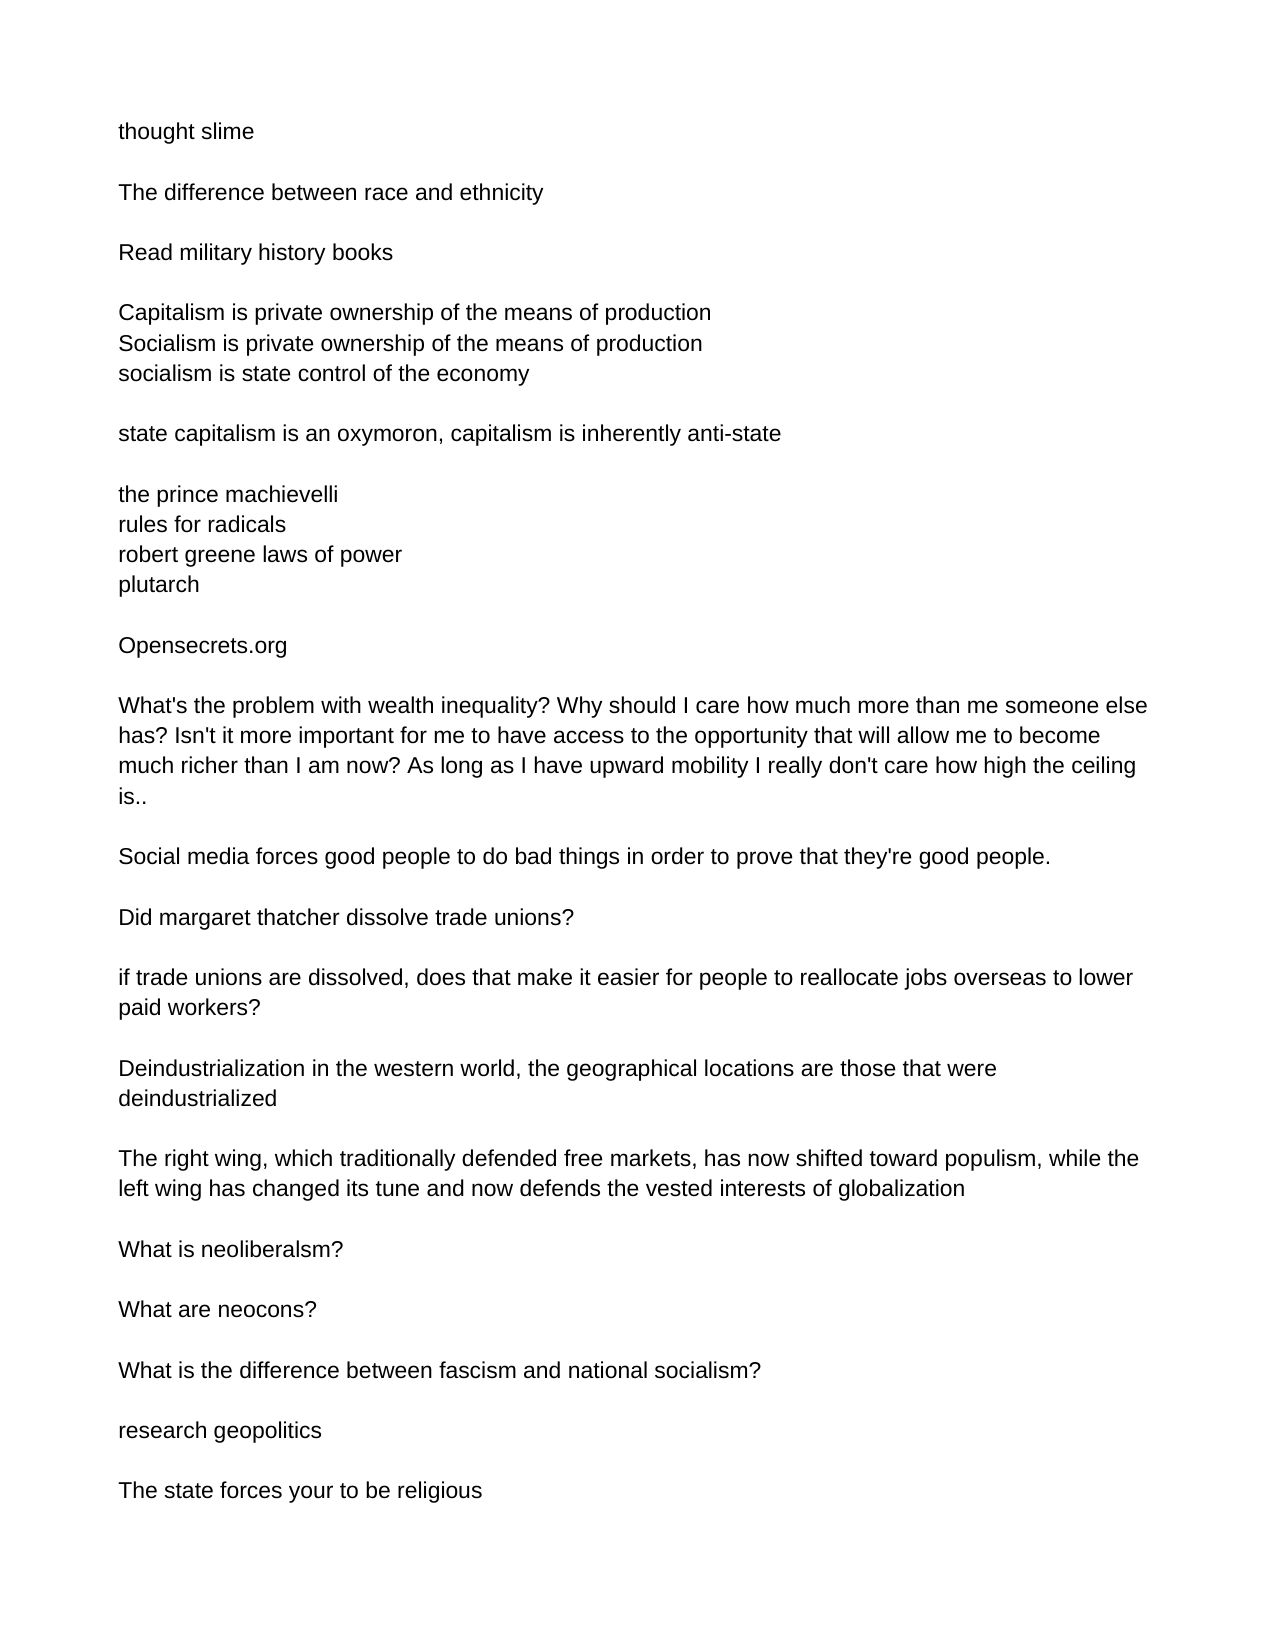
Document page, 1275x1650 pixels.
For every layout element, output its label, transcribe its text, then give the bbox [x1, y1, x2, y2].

text What is neoliberalsm? [118, 1236, 1157, 1262]
text state capitalism is an oxymoron, capitalism is inherently anti-state [118, 420, 1157, 447]
text thought slime [118, 118, 1157, 144]
text rules for radicals [118, 511, 1157, 537]
text plutarch [118, 571, 1157, 598]
text Deindustrialization in the western world, the geographical locations are those that were deindustrialized [118, 1054, 1157, 1111]
text What is the difference between fascism and national socialism? [118, 1357, 1157, 1413]
text if trade unions are dissolved, does that make it easier for people to reallocate jobs overseas to lower paid workers? [118, 964, 1157, 1021]
text What are neocons? [118, 1296, 1157, 1323]
text Social media forces good people to do bad things in order to prove that they're good people. [118, 843, 1157, 869]
text Capitalism is private ownership of the means of production [118, 299, 1157, 326]
text Did margaret thatcher dissolve trade unions? [118, 903, 1157, 930]
text robert greene laws of power [118, 541, 1157, 567]
text What's the problem with wealth inequality? Why should I care how much more than me someone else has? Isn't it more important for me to have access to the opportunity that will allow me to become much richer than I am now? As long as I have upward mobility I really don't care how high the ceiling is.. [118, 692, 1157, 809]
text Socialism is private ownership of the means of production [118, 329, 1157, 356]
text The right wing, which traditionally defended free markets, has now shifted toward populism, while the left wing has changed its tune and now defends the vested interests of globalization [118, 1145, 1157, 1202]
text research geopolitics [118, 1417, 1157, 1443]
text Read military history books [118, 239, 1157, 265]
text the prince machievelli [118, 481, 1157, 507]
text The state forces your to be religious [118, 1477, 1157, 1504]
text Opensecrets.org [118, 632, 1157, 658]
text socialism is state control of the economy [118, 360, 1157, 386]
text The difference between race and ethnicity [118, 178, 1157, 205]
